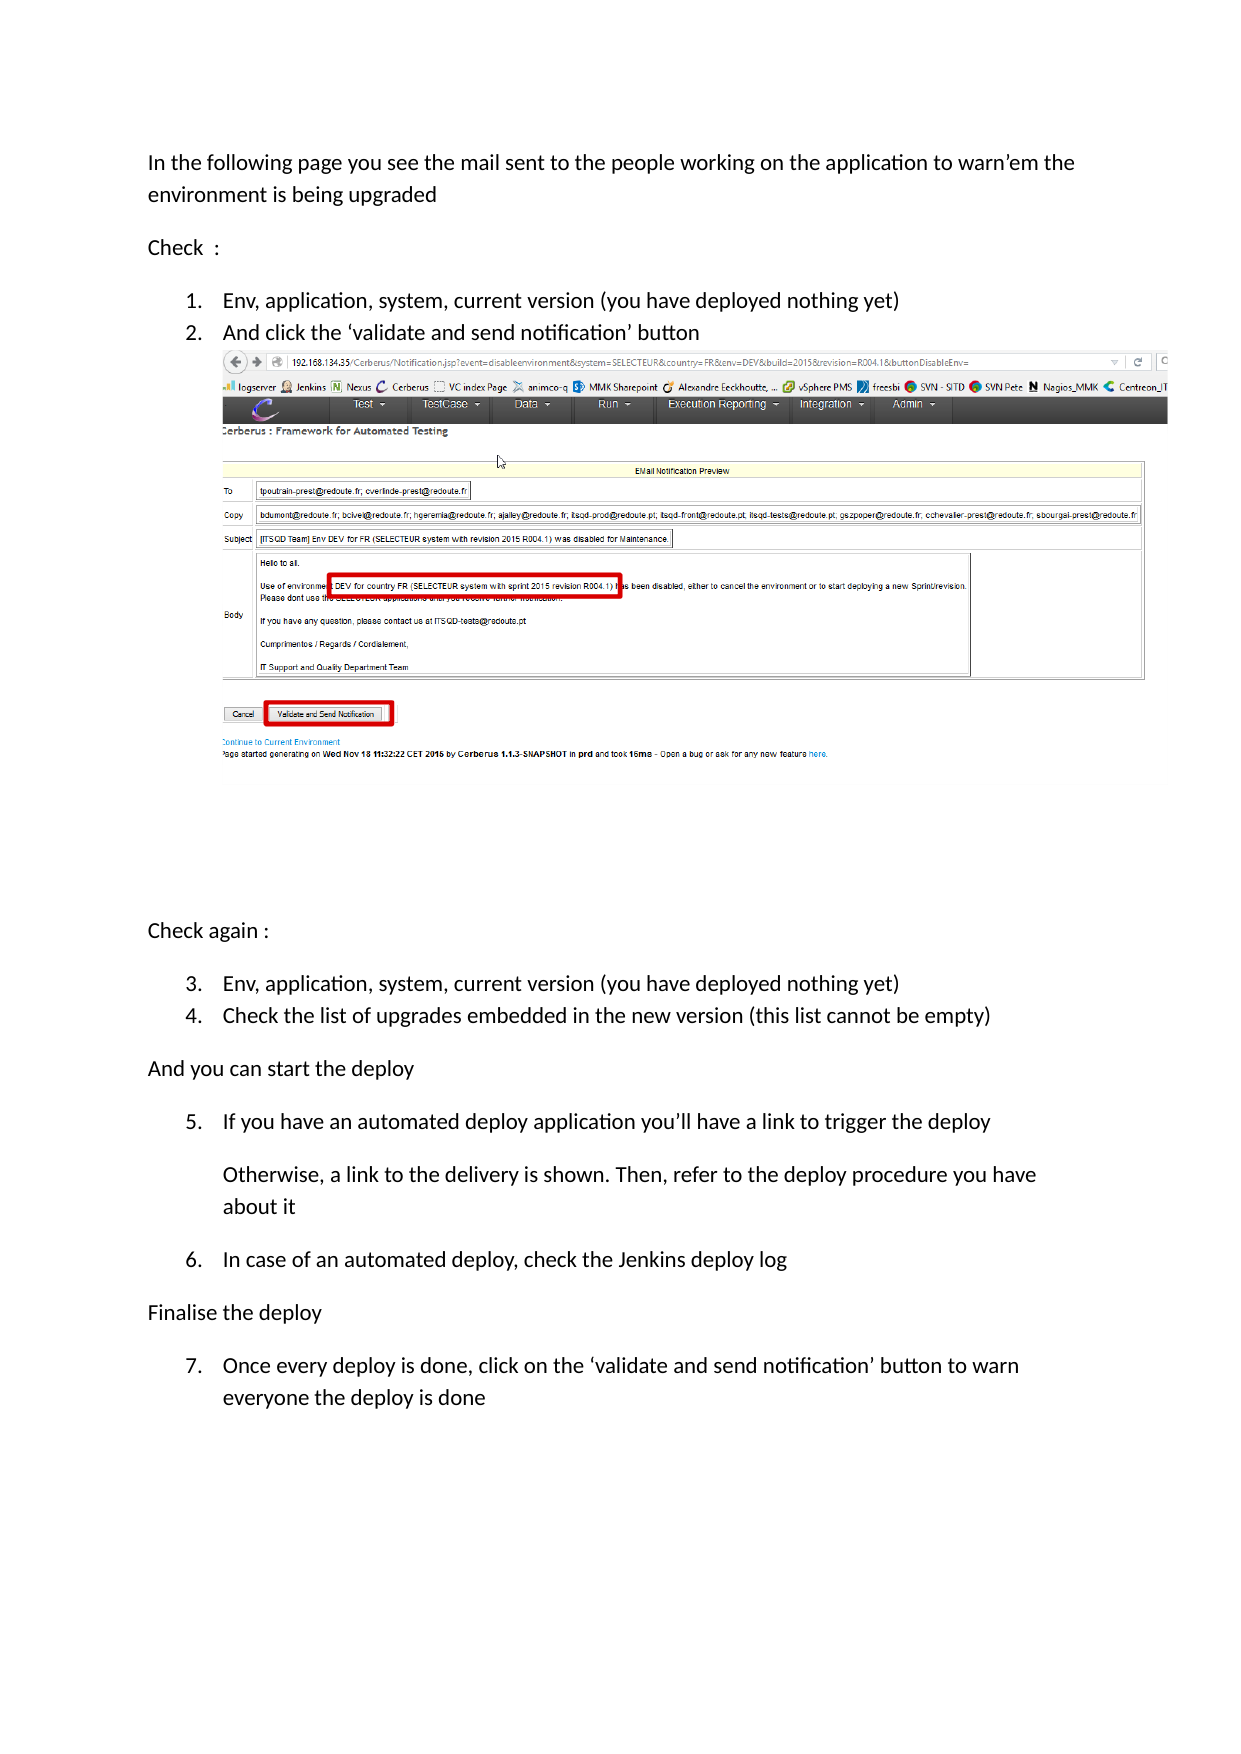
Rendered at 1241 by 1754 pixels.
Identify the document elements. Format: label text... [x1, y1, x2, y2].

text Finalise the deploy [148, 1298, 1093, 1326]
text Check : [148, 233, 1093, 261]
text Otherwise, a link to the delivery is shown. Then, refer to the deploy procedure you have about it [223, 1160, 1093, 1220]
list Env, application, system, current version (you have deployed nothing yet) [185, 286, 1093, 314]
list If you have an automated deploy application you’ll have a link to trigger the deploy [185, 1107, 1093, 1135]
list In case of an automated deploy, check the Jenkins deploy log [185, 1245, 1093, 1273]
list And click the ‘validate and send notification’ button [185, 318, 1093, 785]
list Once every deploy is done, click on the ‘validate and send notification’ button to warn everyone the deploy is done [185, 1351, 1093, 1411]
text In the following page you see the mail sent to the people working on the application to warn’em the environment is being upgraded [148, 148, 1093, 208]
list Check the list of upgrades embedded in the new version (this list cannot be empty) [185, 1001, 1093, 1029]
text And you can start the deploy [148, 1054, 1093, 1082]
text Check again : [148, 916, 1093, 944]
list Env, application, system, current version (you have deployed nothing yet) [185, 969, 1093, 997]
picture [222, 350, 1168, 785]
